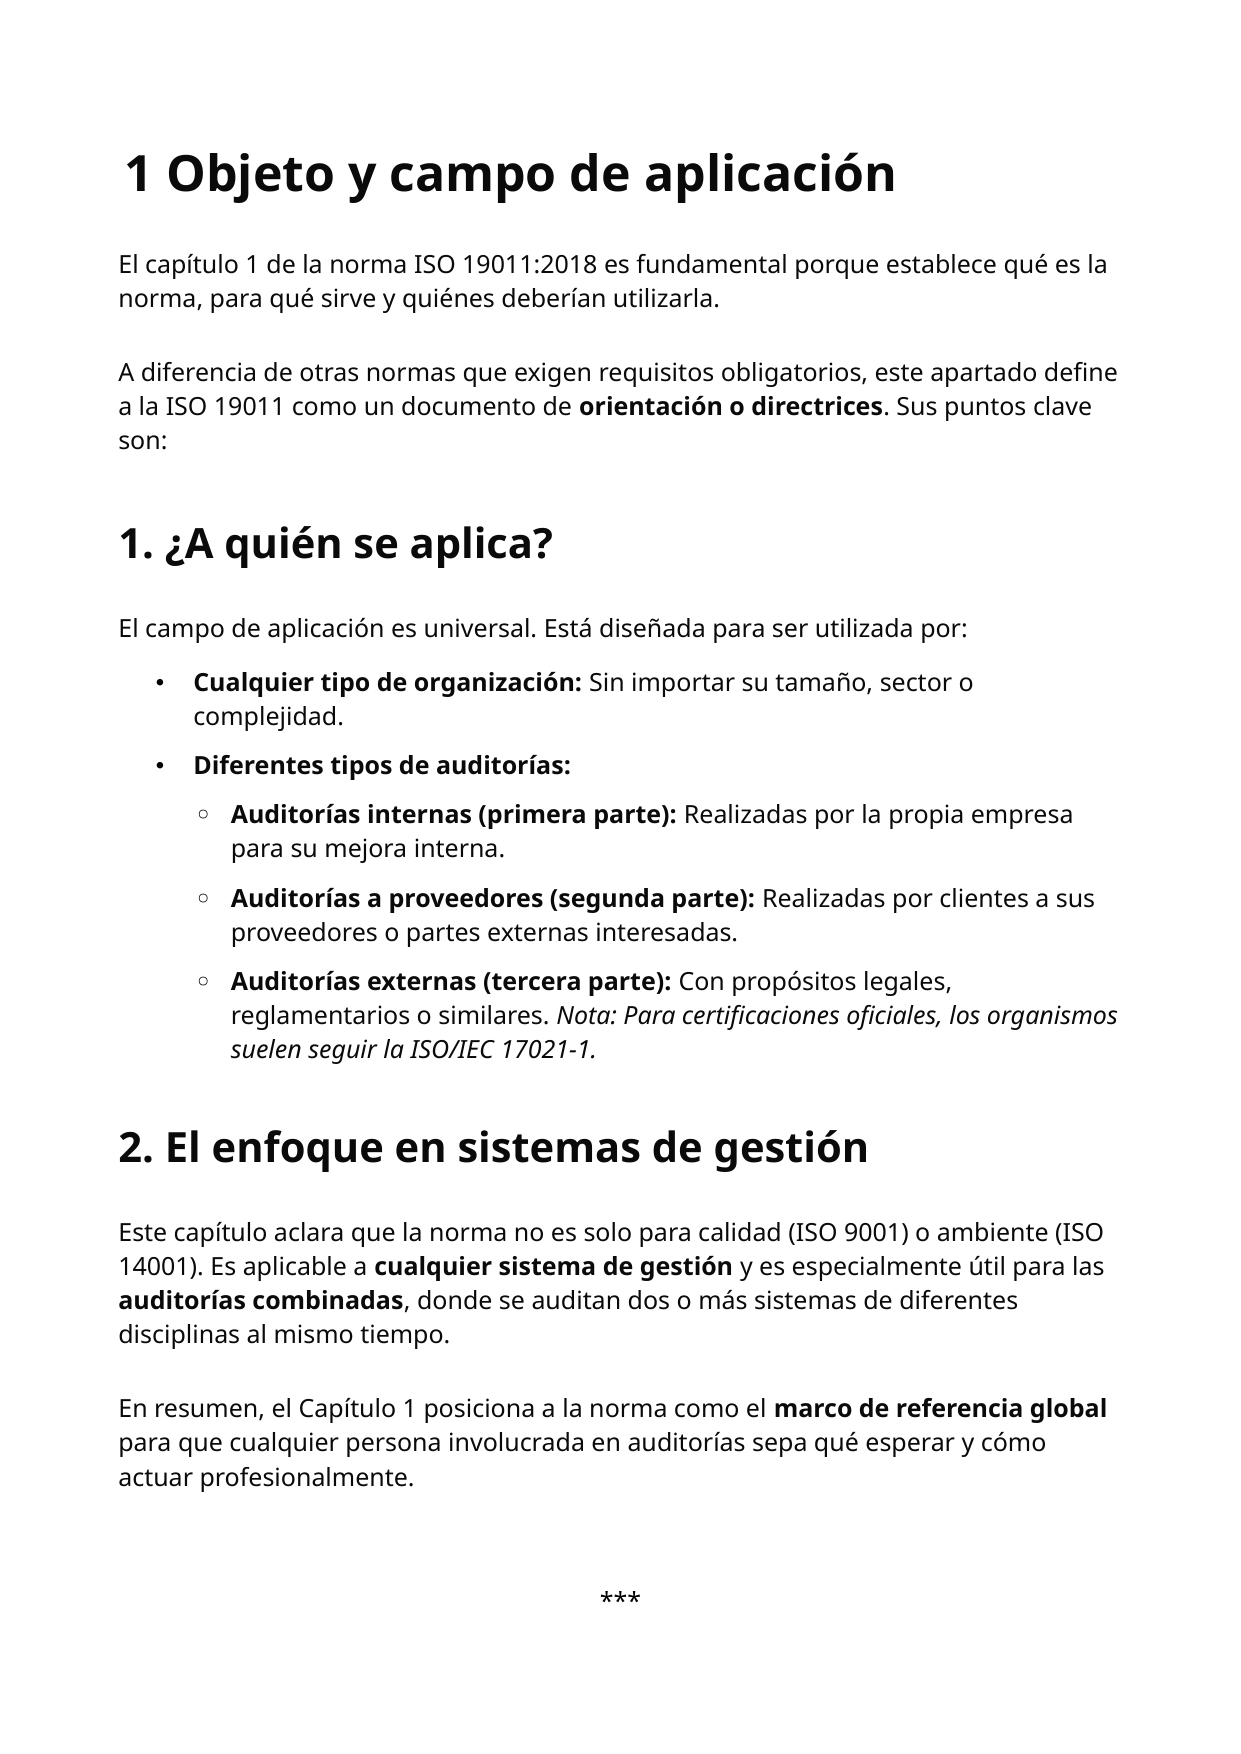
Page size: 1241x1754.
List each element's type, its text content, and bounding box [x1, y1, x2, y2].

text *** [118, 1583, 1122, 1617]
list Auditorías externas (tercera parte): Con propósitos legales, reglamentarios o similares. Nota: Para certificaciones oficiales, los organismos suelen seguir la ISO/IEC 17021-1. [193, 963, 1122, 1066]
text A diferencia de otras normas que exigen requisitos obligatorios, este apartado define a la ISO 19011 como un documento de orientación o directrices. Sus puntos clave son: [118, 354, 1122, 457]
text El campo de aplicación es universal. Está diseñada para ser utilizada por: [118, 611, 1122, 645]
list Diferentes tipos de auditorías: [156, 748, 1122, 782]
text 2. El enfoque en sistemas de gestión [118, 1118, 1122, 1175]
list Auditorías a proveedores (segunda parte): Realizadas por clientes a sus proveedores o partes externas interesadas. [193, 880, 1122, 948]
text Este capítulo aclara que la norma no es solo para calidad (ISO 9001) o ambiente (ISO 14001). Es aplicable a cualquier sistema de gestión y es especialmente útil para las auditorías combinadas, donde se auditan dos o más sistemas de diferentes disciplinas al mismo tiempo. [118, 1215, 1122, 1351]
list Auditorías internas (primera parte): Realizadas por la propia empresa para su mejora interna. [193, 797, 1122, 865]
list Cualquier tipo de organización: Sin importar su tamaño, sector o complejidad. [156, 665, 1122, 733]
text 1. ¿A quién se aplica? [118, 514, 1122, 571]
text El capítulo 1 de la norma ISO 19011:2018 es fundamental porque establece qué es la norma, para qué sirve y quiénes deberían utilizarla. [118, 246, 1122, 314]
text En resumen, el Capítulo 1 posiciona a la norma como el marco de referencia global para que cualquier persona involucrada en auditorías sepa qué esperar y cómo actuar profesionalmente. [118, 1391, 1122, 1493]
text 1 Objeto y campo de aplicación [118, 138, 1122, 206]
